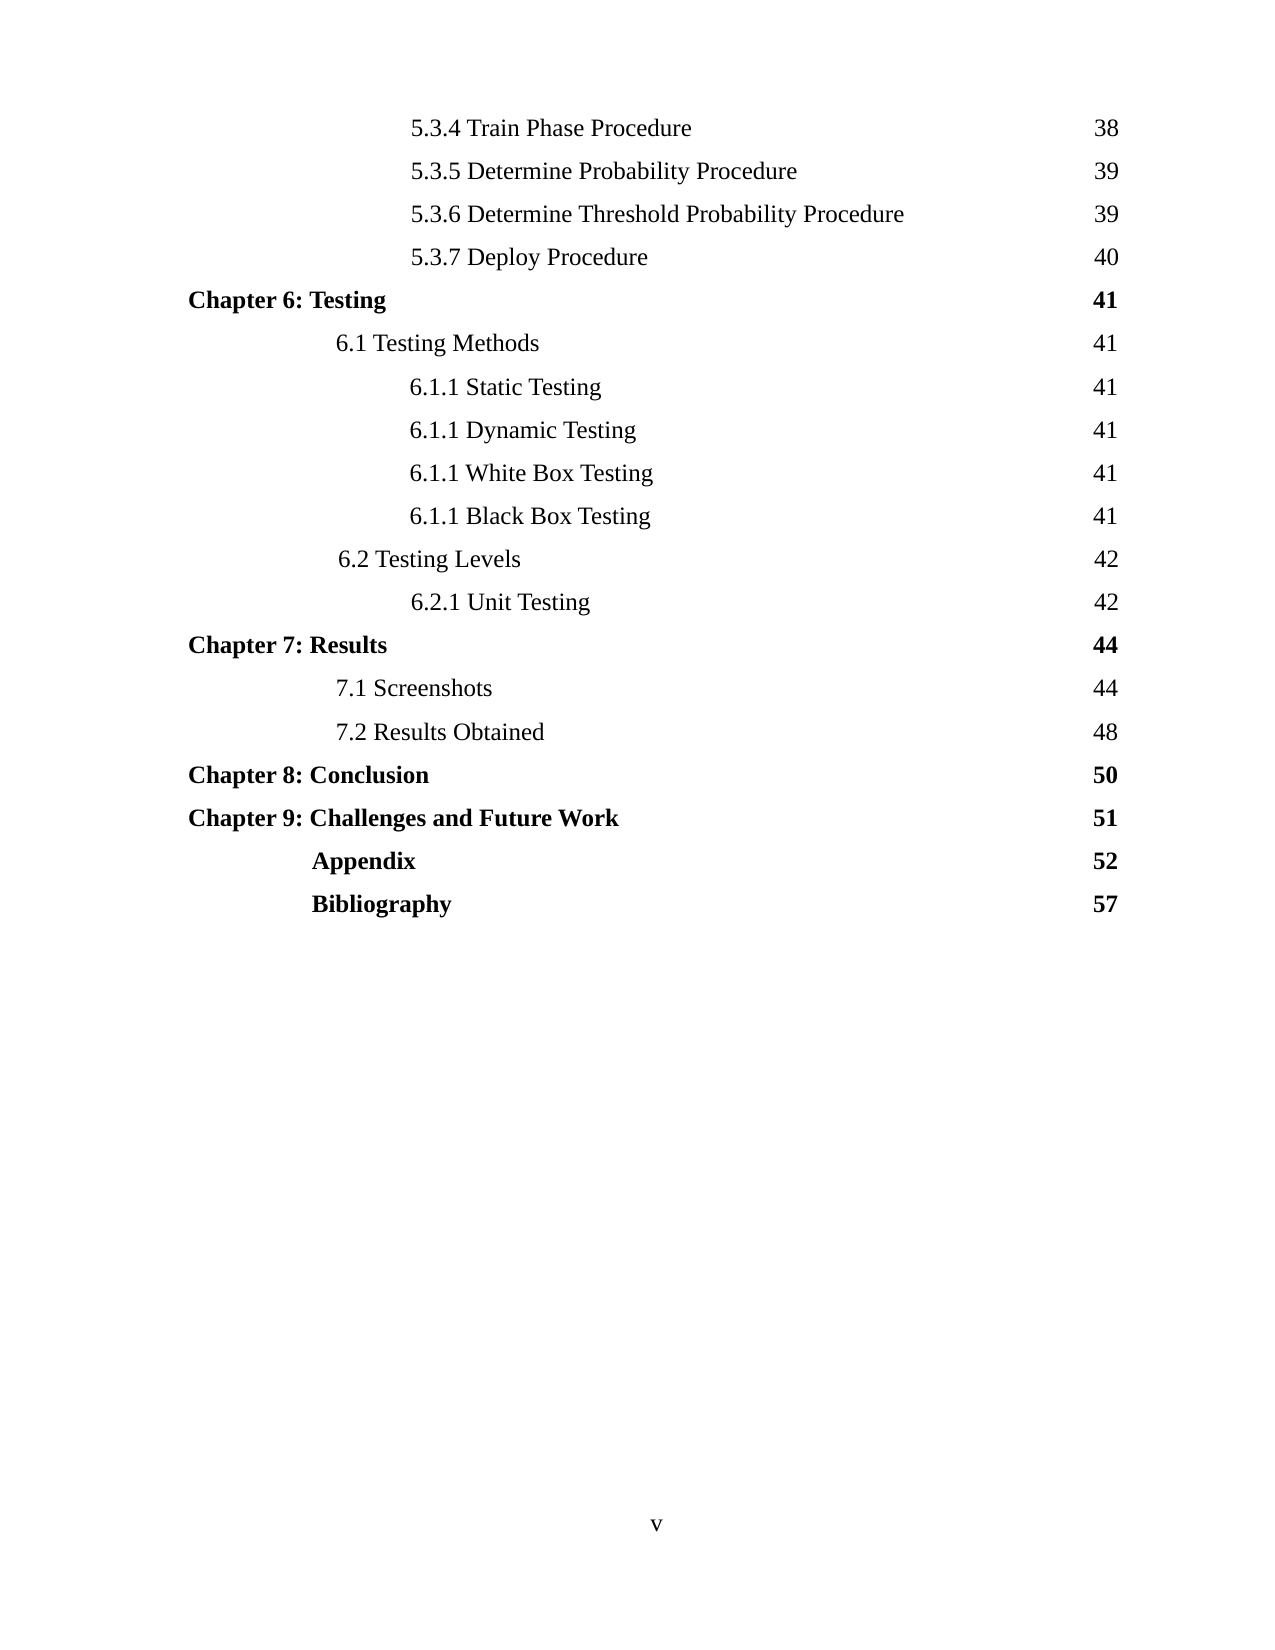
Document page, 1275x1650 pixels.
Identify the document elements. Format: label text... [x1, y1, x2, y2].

text 6.2.1 Unit Testing 42 [263, 587, 1125, 616]
text 6.1.1 Static Testing 41 [188, 372, 1125, 400]
text 6.1.1 Dynamic Testing 41 [188, 415, 1125, 443]
text Chapter 7: Results 44 [188, 630, 1125, 659]
text 5.3.5 Determine Probability Procedure 39 [263, 156, 1125, 185]
text 6.1 Testing Methods 41 [188, 328, 1125, 357]
text 6.1.1 White Box Testing 41 [188, 458, 1125, 487]
text Chapter 8: Conclusion 50 [188, 760, 1125, 788]
text 5.3.4 Train Phase Procedure 38 [263, 113, 1125, 142]
text 6.2 Testing Levels 42 [263, 544, 1125, 573]
text 7.1 Screenshots 44 [188, 673, 1125, 702]
text 5.3.6 Determine Threshold Probability Procedure 39 [263, 199, 1125, 228]
text 6.1.1 Black Box Testing 41 [188, 501, 1125, 530]
text Chapter 9: Challenges and Future Work 51 [188, 803, 1125, 832]
text 7.2 Results Obtained 48 [188, 717, 1125, 745]
text Chapter 6: Testing 41 [188, 285, 1125, 314]
text Bibliography 57 [188, 889, 1125, 918]
text 5.3.7 Deploy Procedure 40 [263, 242, 1125, 271]
text Appendix 52 [188, 846, 1125, 875]
